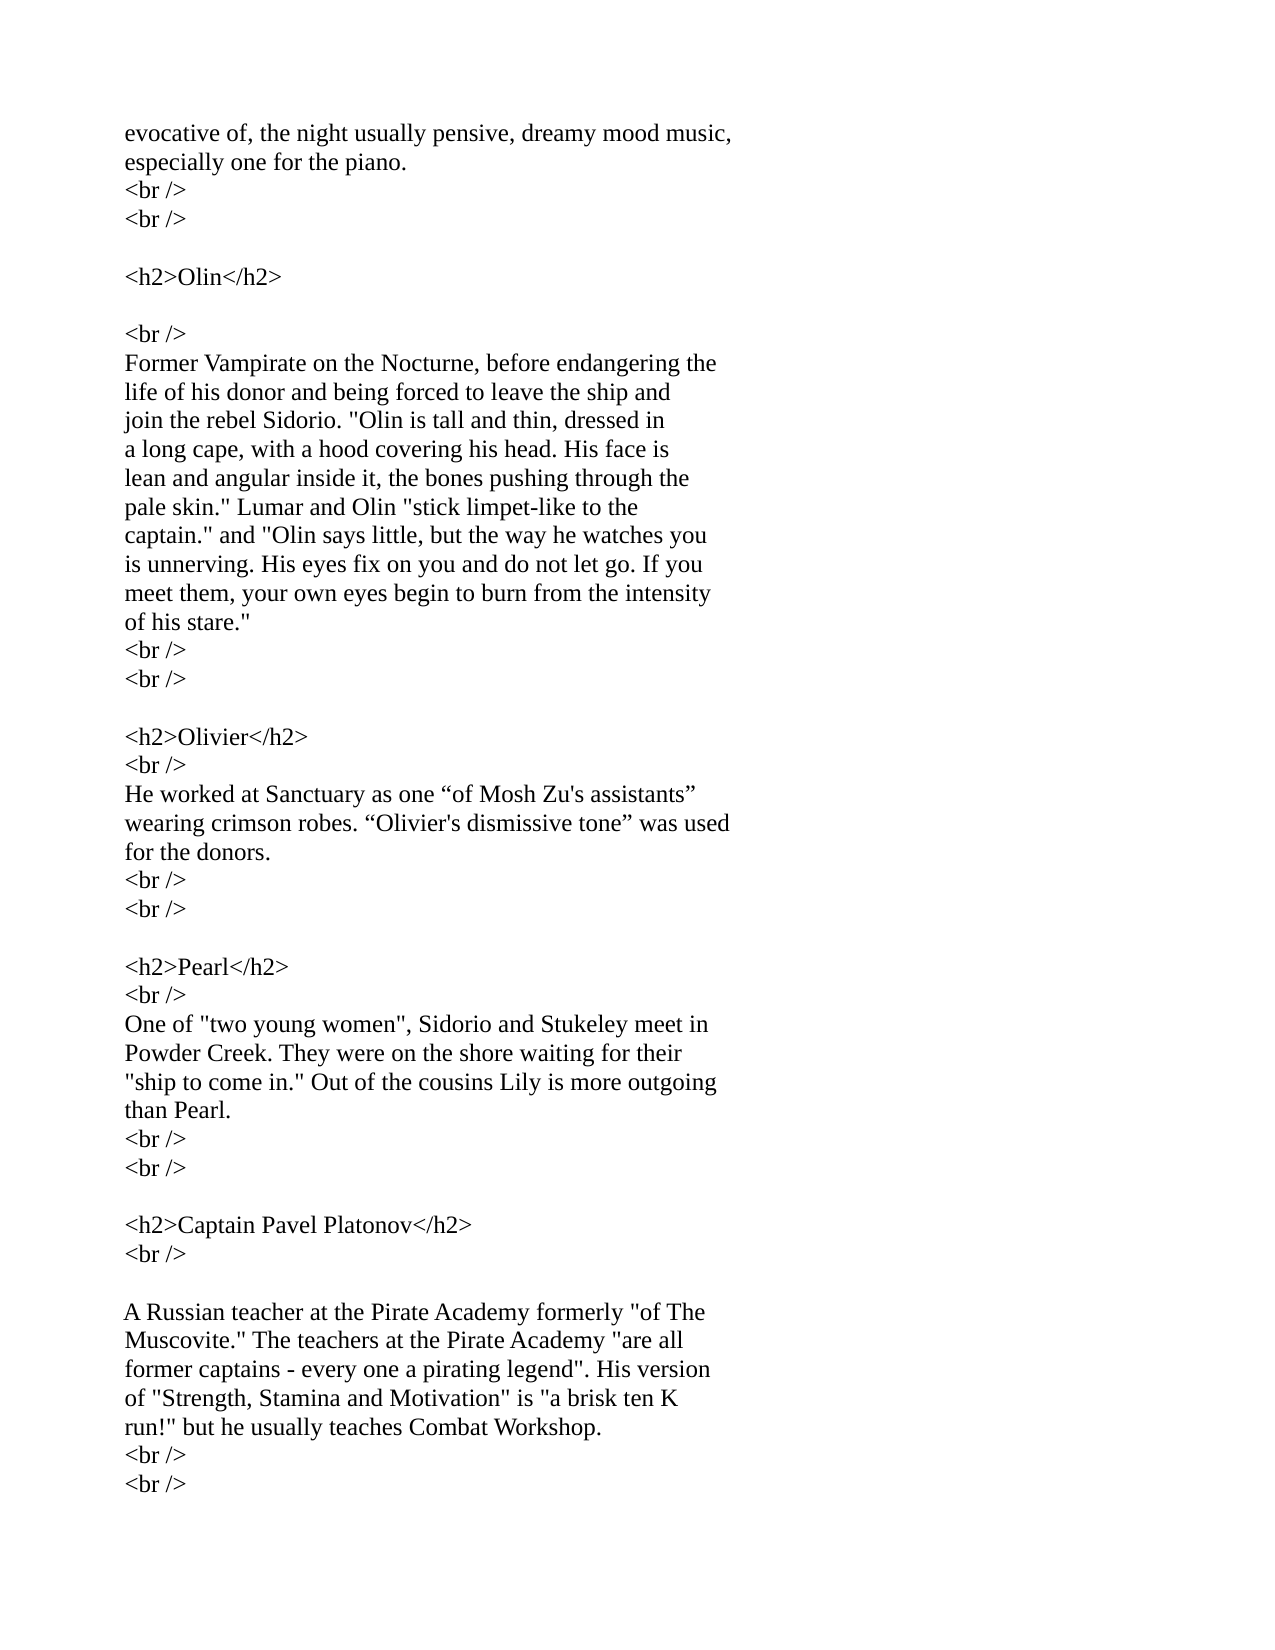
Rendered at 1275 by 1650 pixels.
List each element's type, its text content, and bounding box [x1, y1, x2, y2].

text <br /> [118, 866, 1157, 894]
text <br /> [118, 1153, 1157, 1182]
text <br /> [118, 1239, 1157, 1268]
text <br /> [118, 1124, 1157, 1153]
text captain." and "Olin says little, but the way he watches you [118, 521, 1157, 549]
text than Pearl. [118, 1096, 1157, 1124]
text <br /> [118, 751, 1157, 779]
text Former Vampirate on the Nocturne, before endangering the [118, 348, 1157, 377]
text for the donors. [118, 837, 1157, 866]
text former captains - every one a pirating legend". His version [118, 1354, 1157, 1383]
text <br /> [118, 1441, 1157, 1469]
text join the rebel Sidorio. "Olin is tall and thin, dressed in [118, 406, 1157, 434]
text lean and angular inside it, the bones pushing through the [118, 463, 1157, 492]
text wearing crimson robes. “Olivier's dismissive tone” was used [118, 808, 1157, 837]
text run!" but he usually teaches Combat Workshop. [118, 1412, 1157, 1441]
text <br /> [118, 176, 1157, 204]
text of his stare." [118, 607, 1157, 636]
text a long cape, with a hood covering his head. His face is [118, 434, 1157, 463]
text <h2>Captain Pavel Platonov</h2> [118, 1211, 1157, 1239]
text <br /> [118, 894, 1157, 923]
text of "Strength, Stamina and Motivation" is "a brisk ten K [118, 1383, 1157, 1412]
text <br /> [118, 981, 1157, 1009]
text He worked at Sanctuary as one “of Mosh Zu's assistants” [118, 779, 1157, 808]
text <br /> [118, 1469, 1157, 1498]
text <br /> [118, 204, 1157, 233]
text evocative of, the night usually pensive, dreamy mood music, [118, 118, 1157, 147]
text <br /> [118, 664, 1157, 693]
text life of his donor and being forced to leave the ship and [118, 377, 1157, 406]
text meet them, your own eyes begin to burn from the intensity [118, 578, 1157, 607]
text especially one for the piano. [118, 147, 1157, 176]
text Powder Creek. They were on the shore waiting for their [118, 1038, 1157, 1067]
text <h2>Olin</h2> [118, 262, 1157, 291]
text <h2>Olivier</h2> [118, 722, 1157, 751]
text A Russian teacher at the Pirate Academy formerly "of The [118, 1297, 1157, 1326]
text <br /> [118, 319, 1157, 348]
text "ship to come in." Out of the cousins Lily is more outgoing [118, 1067, 1157, 1096]
text pale skin." Lumar and Olin "stick limpet-like to the [118, 492, 1157, 521]
text Muscovite." The teachers at the Pirate Academy "are all [118, 1326, 1157, 1354]
text <br /> [118, 636, 1157, 664]
text is unnerving. His eyes fix on you and do not let go. If you [118, 549, 1157, 578]
text One of "two young women", Sidorio and Stukeley meet in [118, 1009, 1157, 1038]
text <h2>Pearl</h2> [118, 952, 1157, 981]
